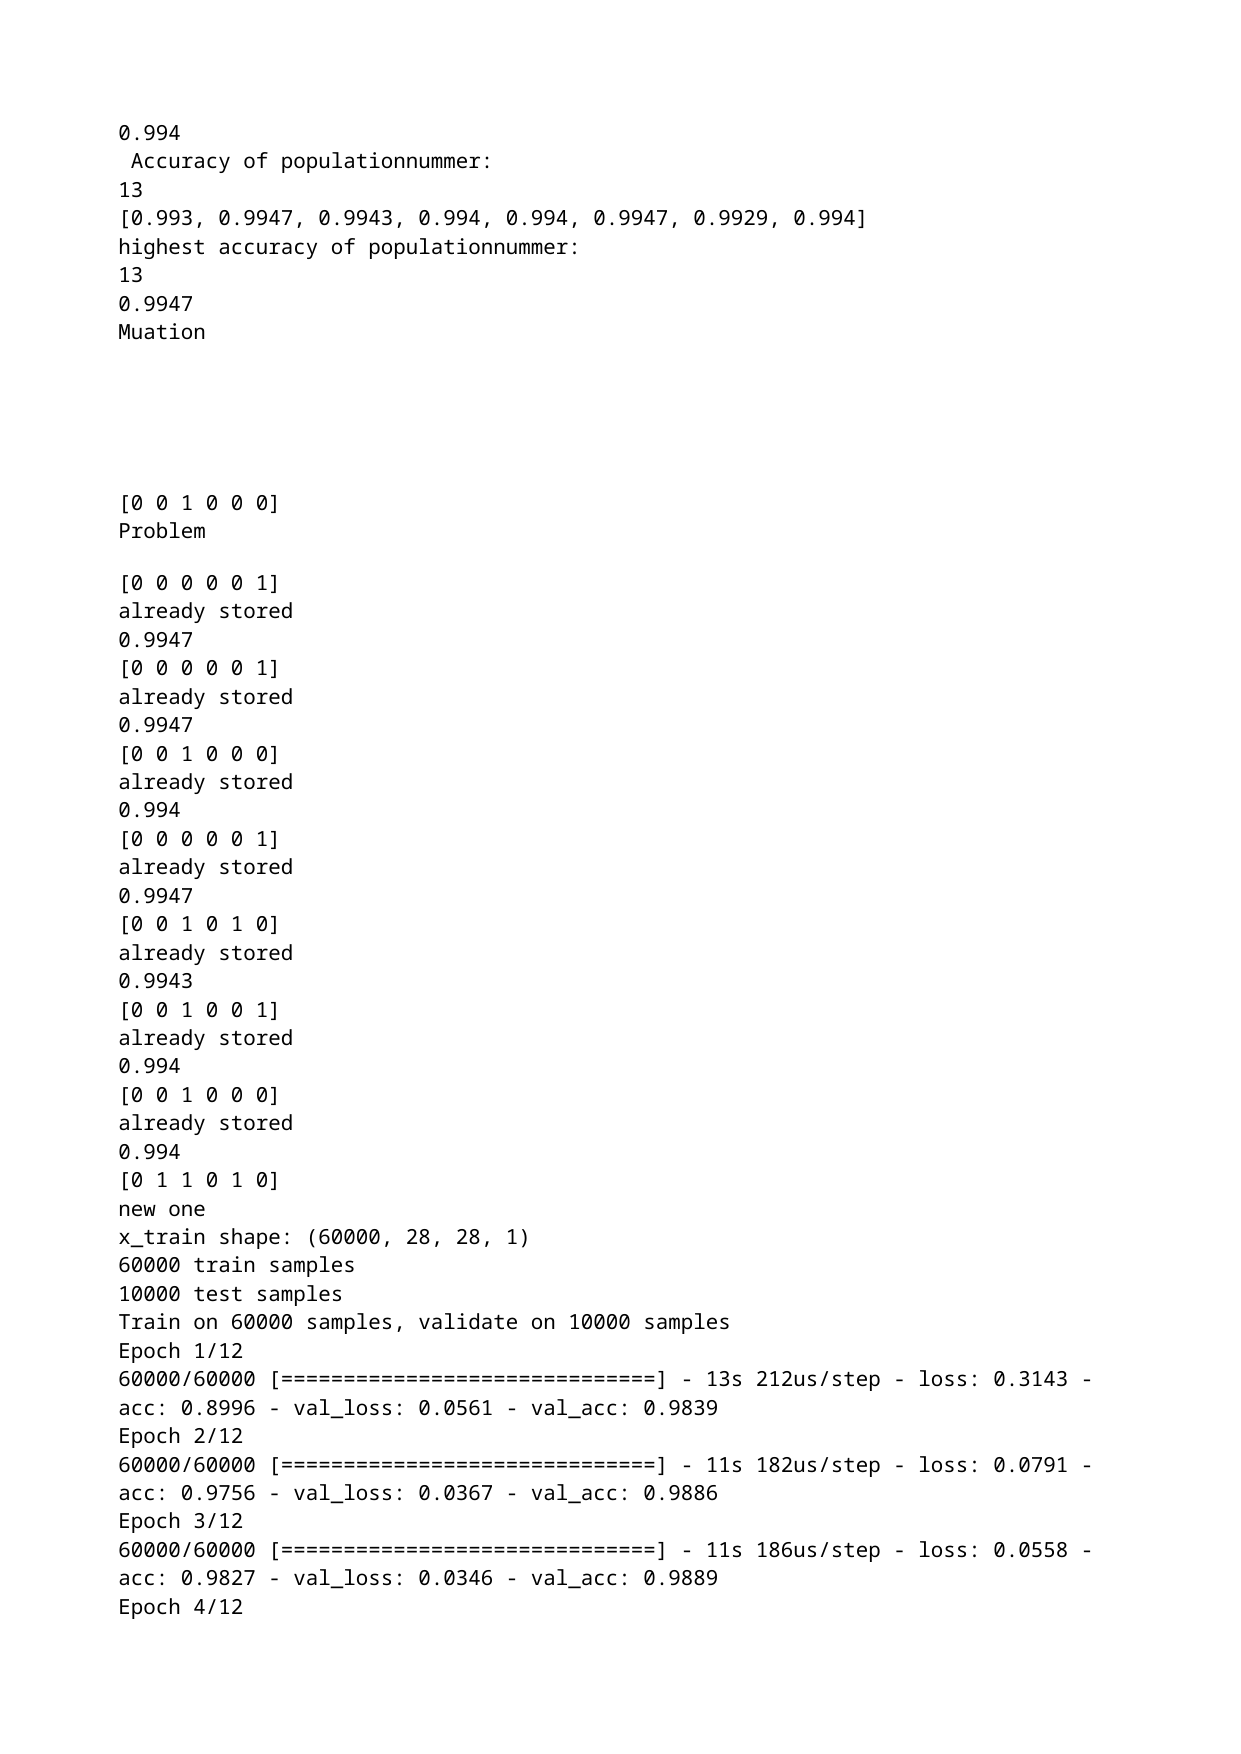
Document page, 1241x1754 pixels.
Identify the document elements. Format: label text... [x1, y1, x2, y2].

text [0 0 1 0 0 0] [118, 488, 1122, 516]
text 60000/60000 [==============================] - 11s 182us/step - loss: 0.0791 - acc: 0.9756 - val_loss: 0.0367 - val_acc: 0.9886 [118, 1450, 1122, 1507]
text Epoch 4/12 [118, 1592, 1122, 1620]
text 0.9947 [118, 625, 1122, 653]
text 0.9947 [118, 289, 1122, 317]
text 60000/60000 [==============================] - 11s 186us/step - loss: 0.0558 - acc: 0.9827 - val_loss: 0.0346 - val_acc: 0.9889 [118, 1535, 1122, 1592]
text [0 0 0 0 0 1] [118, 824, 1122, 852]
text 0.994 [118, 118, 1122, 147]
text already stored [118, 597, 1122, 625]
text [0.993, 0.9947, 0.9943, 0.994, 0.994, 0.9947, 0.9929, 0.994] [118, 203, 1122, 232]
text 0.9943 [118, 966, 1122, 995]
text 0.994 [118, 796, 1122, 824]
text 60000/60000 [==============================] - 13s 212us/step - loss: 0.3143 - acc: 0.8996 - val_loss: 0.0561 - val_acc: 0.9839 [118, 1364, 1122, 1421]
text already stored [118, 1108, 1122, 1137]
text 60000 train samples [118, 1251, 1122, 1279]
text 0.994 [118, 1137, 1122, 1165]
text already stored [118, 852, 1122, 881]
text [0 0 1 0 0 0] [118, 739, 1122, 767]
text Muation [118, 317, 1122, 346]
text 0.994 [118, 1052, 1122, 1080]
text 13 [118, 260, 1122, 289]
text 13 [118, 175, 1122, 203]
text Epoch 2/12 [118, 1421, 1122, 1450]
text x_train shape: (60000, 28, 28, 1) [118, 1222, 1122, 1251]
text [0 0 0 0 0 1] [118, 653, 1122, 682]
text new one [118, 1194, 1122, 1222]
text Problem [118, 516, 1122, 544]
text [0 1 1 0 1 0] [118, 1165, 1122, 1194]
text Epoch 3/12 [118, 1507, 1122, 1535]
text already stored [118, 767, 1122, 796]
text [0 0 1 0 1 0] [118, 909, 1122, 938]
text already stored [118, 1023, 1122, 1052]
text 0.9947 [118, 710, 1122, 739]
text [0 0 1 0 0 0] [118, 1080, 1122, 1108]
text [0 0 1 0 0 1] [118, 995, 1122, 1023]
text highest accuracy of populationnummer: [118, 232, 1122, 260]
text 10000 test samples [118, 1279, 1122, 1307]
text Train on 60000 samples, validate on 10000 samples [118, 1307, 1122, 1336]
text Accuracy of populationnummer: [118, 147, 1122, 175]
text already stored [118, 682, 1122, 710]
text [0 0 0 0 0 1] [118, 568, 1122, 597]
text 0.9947 [118, 881, 1122, 909]
text already stored [118, 938, 1122, 966]
text Epoch 1/12 [118, 1336, 1122, 1364]
